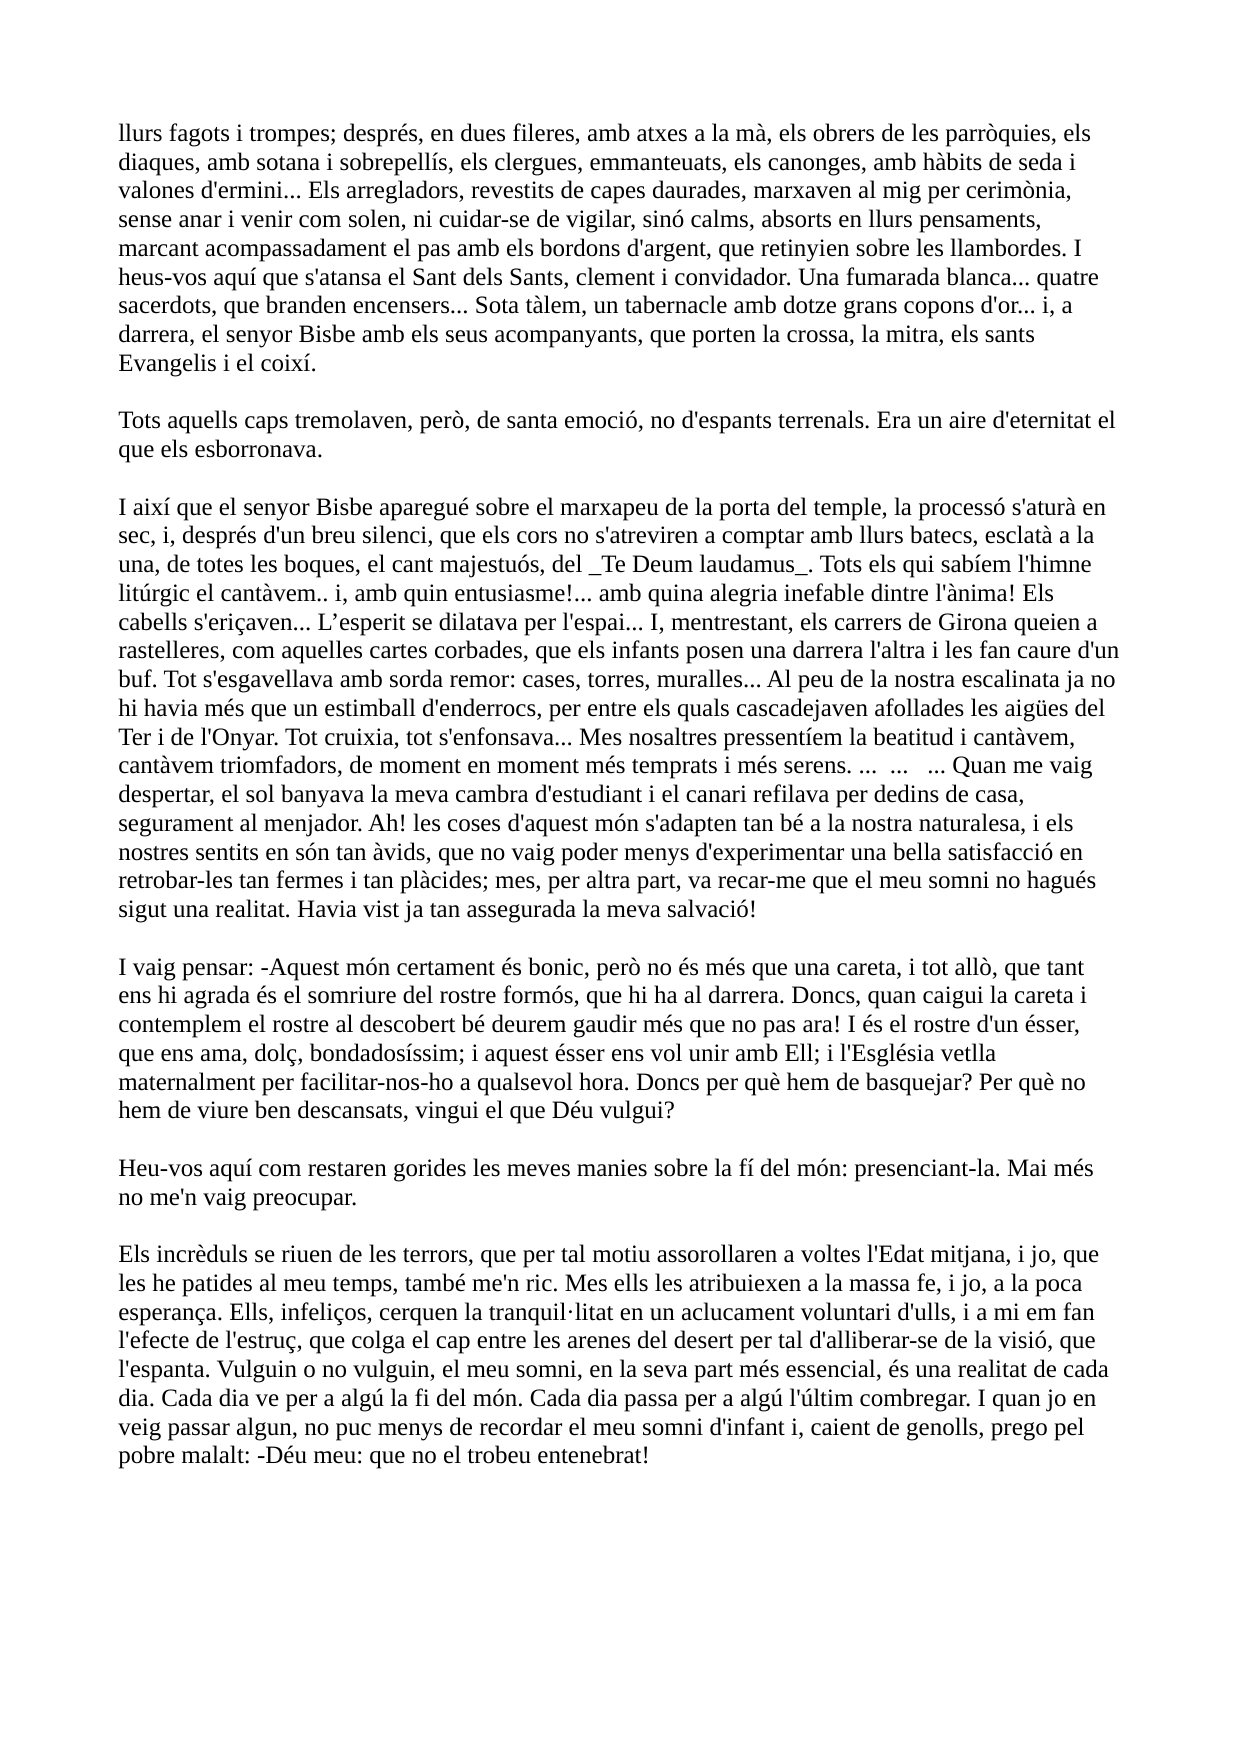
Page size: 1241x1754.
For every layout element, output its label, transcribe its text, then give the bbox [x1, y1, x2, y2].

text Heu-vos aquí com restaren gorides les meves manies sobre la fí del món: presenciant-la. Mai més no me'n vaig preocupar. [118, 1153, 1122, 1211]
text Els incrèduls se riuen de les terrors, que per tal motiu assorollaren a voltes l'Edat mitjana, i jo, que les he patides al meu temps, també me'n ric. Mes ells les atribuiexen a la massa fe, i jo, a la poca esperança. Ells, infeliços, cerquen la tranquil·litat en un aclucament voluntari d'ulls, i a mi em fan l'efecte de l'estruç, que colga el cap entre les arenes del desert per tal d'alliberar-se de la visió, que l'espanta. Vulguin o no vulguin, el meu somni, en la seva part més essencial, és una realitat de cada dia. Cada dia ve per a algú la fi del món. Cada dia passa per a algú l'últim combregar. I quan jo en veig passar algun, no puc menys de recordar el meu somni d'infant i, caient de genolls, prego pel pobre malalt: -Déu meu: que no el trobeu entenebrat! [118, 1239, 1122, 1469]
text Tots aquells caps tremolaven, però, de santa emoció, no d'espants terrenals. Era un aire d'eternitat el que els esborronava. [118, 406, 1122, 463]
text llurs fagots i trompes; després, en dues fileres, amb atxes a la mà, els obrers de les parròquies, els diaques, amb sotana i sobrepellís, els clergues, emmanteuats, els canonges, amb hàbits de seda i valones d'ermini... Els arregladors, revestits de capes daurades, marxaven al mig per cerimònia, sense anar i venir com solen, ni cuidar-se de vigilar, sinó calms, absorts en llurs pensaments, marcant acompassadament el pas amb els bordons d'argent, que retinyien sobre les llambordes. I heus-vos aquí que s'atansa el Sant dels Sants, clement i convidador. Una fumarada blanca... quatre sacerdots, que branden encensers... Sota tàlem, un tabernacle amb dotze grans copons d'or... i, a darrera, el senyor Bisbe amb els seus acompanyants, que porten la crossa, la mitra, els sants Evangelis i el coixí. [118, 118, 1122, 377]
text I així que el senyor Bisbe aparegué sobre el marxapeu de la porta del temple, la processó s'aturà en sec, i, després d'un breu silenci, que els cors no s'atreviren a comptar amb llurs batecs, esclatà a la una, de totes les boques, el cant majestuós, del _Te Deum laudamus_. Tots els qui sabíem l'himne litúrgic el cantàvem.. i, amb quin entusiasme!... amb quina alegria inefable dintre l'ànima! Els cabells s'eriçaven... L’esperit se dilatava per l'espai... I, mentrestant, els carrers de Girona queien a rastelleres, com aquelles cartes corbades, que els infants posen una darrera l'altra i les fan caure d'un buf. Tot s'esgavellava amb sorda remor: cases, torres, muralles... Al peu de la nostra escalinata ja no hi havia més que un estimball d'enderrocs, per entre els quals cascadejaven afollades les aigües del Ter i de l'Onyar. Tot cruixia, tot s'enfonsava... Mes nosaltres pressentíem la beatitud i cantàvem, cantàvem triomfadors, de moment en moment més temprats i més serens. ... ... ... Quan me vaig despertar, el sol banyava la meva cambra d'estudiant i el canari refilava per dedins de casa, segurament al menjador. Ah! les coses d'aquest món s'adapten tan bé a la nostra naturalesa, i els nostres sentits en són tan àvids, que no vaig poder menys d'experimentar una bella satisfacció en retrobar-les tan fermes i tan plàcides; mes, per altra part, va recar-me que el meu somni no hagués sigut una realitat. Havia vist ja tan assegurada la meva salvació! [118, 492, 1122, 923]
text I vaig pensar: -Aquest món certament és bonic, però no és més que una careta, i tot allò, que tant ens hi agrada és el somriure del rostre formós, que hi ha al darrera. Doncs, quan caigui la careta i contemplem el rostre al descobert bé deurem gaudir més que no pas ara! I és el rostre d'un ésser, que ens ama, dolç, bondadosíssim; i aquest ésser ens vol unir amb Ell; i l'Església vetlla maternalment per facilitar-nos-ho a qualsevol hora. Doncs per què hem de basquejar? Per què no hem de viure ben descansats, vingui el que Déu vulgui? [118, 952, 1122, 1124]
